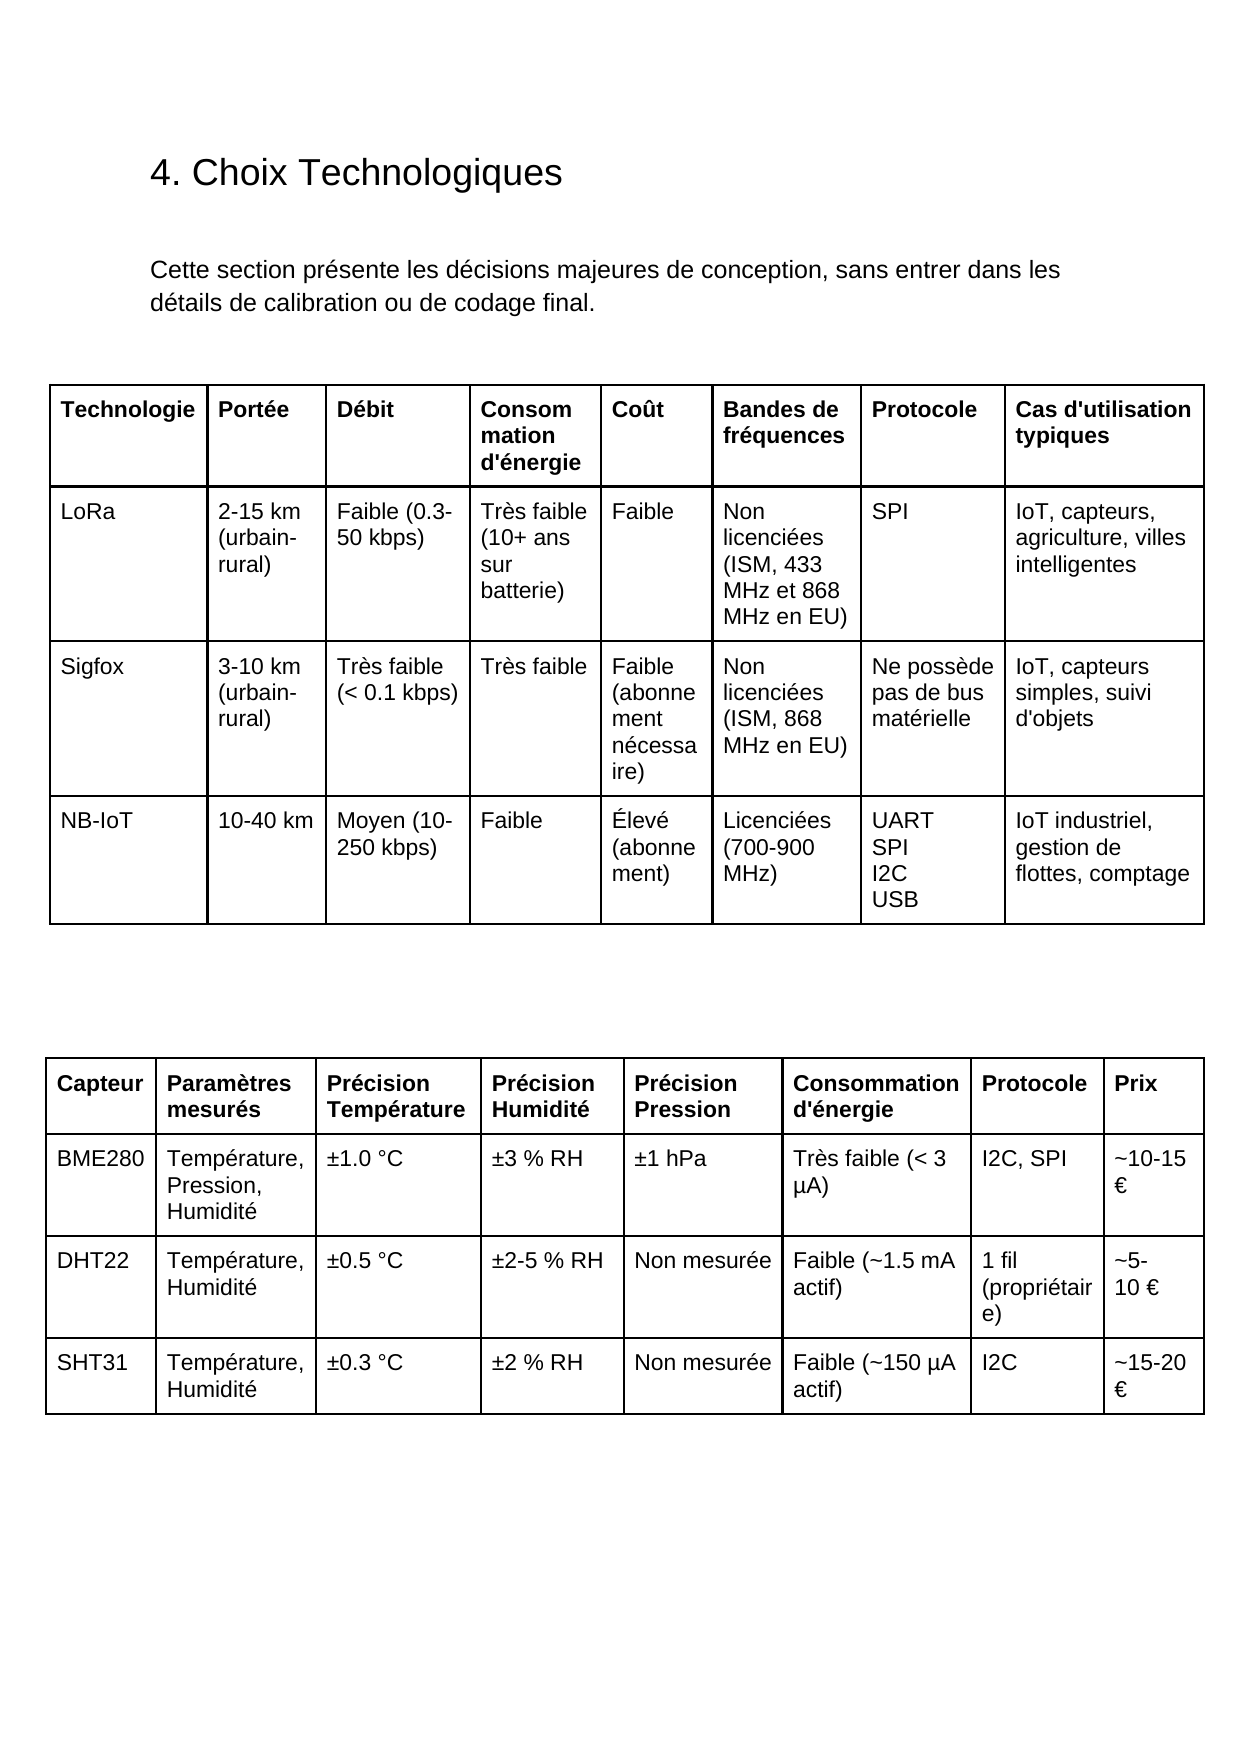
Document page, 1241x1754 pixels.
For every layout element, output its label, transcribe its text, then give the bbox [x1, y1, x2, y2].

table_cell Faible (0.3-50 kbps) [327, 488, 469, 640]
table_cell 2-15 km (urbain- rural) [209, 488, 325, 640]
table_cell Très faible (< 3 µA) [784, 1135, 970, 1235]
table_cell NB-IoT [51, 797, 206, 923]
table_cell Ne possède pas de bus matérielle [862, 642, 1004, 795]
table_cell IoT, capteurs simples, suivi d'objets [1006, 642, 1203, 795]
table_cell Non licenciées (ISM, 433 MHz et 868 MHz en EU) [714, 488, 860, 640]
table_cell SHT31 [47, 1339, 155, 1412]
table_cell ±1 hPa [625, 1135, 781, 1235]
table_cell 10-40 km [209, 797, 325, 923]
table_cell Faible [602, 488, 711, 640]
table_cell Température, Humidité [157, 1339, 315, 1412]
table_cell ±0.5 °C [317, 1237, 480, 1337]
table_cell Non mesurée [625, 1339, 781, 1412]
table_cell I2C [972, 1339, 1103, 1412]
table_header Cas d'utilisation typiques [1006, 386, 1203, 485]
table_cell Très faible (< 0.1 kbps) [327, 642, 469, 795]
table_cell IoT industriel, gestion de flottes, comptage [1006, 797, 1203, 923]
table_cell ~15-20 € [1105, 1339, 1203, 1412]
table_header Débit [327, 386, 469, 485]
table_header Précision Humidité [482, 1059, 623, 1133]
table_cell ~10-15 € [1105, 1135, 1203, 1235]
subtitle 4. Choix Technologiques [150, 150, 1090, 193]
table_cell Non licenciées (ISM, 868 MHz en EU) [714, 642, 860, 795]
table_cell LoRa [51, 488, 206, 640]
table_cell Température, Pression, Humidité [157, 1135, 315, 1235]
table_cell ±0.3 °C [317, 1339, 480, 1412]
table_header Protocole [862, 386, 1004, 485]
table_cell Faible (~150 µA actif) [784, 1339, 970, 1412]
table_header Portée [209, 386, 325, 485]
table_header Coût [602, 386, 711, 485]
table_cell BME280 [47, 1135, 155, 1235]
table_cell Faible [471, 797, 600, 923]
table_header Paramètres mesurés [157, 1059, 315, 1133]
table_cell Élevé (abonnement) [602, 797, 711, 923]
table_cell 3-10 km (urbain-rural) [209, 642, 325, 795]
table_header Capteur [47, 1059, 155, 1133]
table_cell UART SPI I2C USB [862, 797, 1004, 923]
table_cell SPI [862, 488, 1004, 640]
table_cell Très faible (10+ ans sur batterie) [471, 488, 600, 640]
table_cell ±2-5 % RH [482, 1237, 623, 1337]
table_cell DHT22 [47, 1237, 155, 1337]
table_cell Température, Humidité [157, 1237, 315, 1337]
table_cell IoT, capteurs, agriculture, villes intelligentes [1006, 488, 1203, 640]
table_cell 1 fil (propriétaire) [972, 1237, 1103, 1337]
table_cell Faible (abonnement nécessaire) [602, 642, 711, 795]
table_cell ±3 % RH [482, 1135, 623, 1235]
table_cell ±2 % RH [482, 1339, 623, 1412]
table_header Protocole [972, 1059, 1103, 1133]
table_cell Très faible [471, 642, 600, 795]
table_header Technologie [51, 386, 206, 485]
table_cell ~5- 10 € [1105, 1237, 1203, 1337]
table_header Bandes de fréquences [714, 386, 860, 485]
table_cell ±1.0 °C [317, 1135, 480, 1235]
table_cell Non mesurée [625, 1237, 781, 1337]
table_header Consommation d'énergie [784, 1059, 970, 1133]
table_header Prix [1105, 1059, 1203, 1133]
table_header Consommation d'énergie [471, 386, 600, 485]
table_header Précision Température [317, 1059, 480, 1133]
table_cell I2C, SPI [972, 1135, 1103, 1235]
table_header Précision Pression [625, 1059, 781, 1133]
table_cell Sigfox [51, 642, 206, 795]
table_cell Faible (~1.5 mA actif) [784, 1237, 970, 1337]
table_cell Licenciées (700-900 MHz) [714, 797, 860, 923]
table_cell Moyen (10-250 kbps) [327, 797, 469, 923]
text Cette section présente les décisions majeures de conception, sans entrer dans les détails de calibration ou de codage final. [150, 255, 1090, 317]
